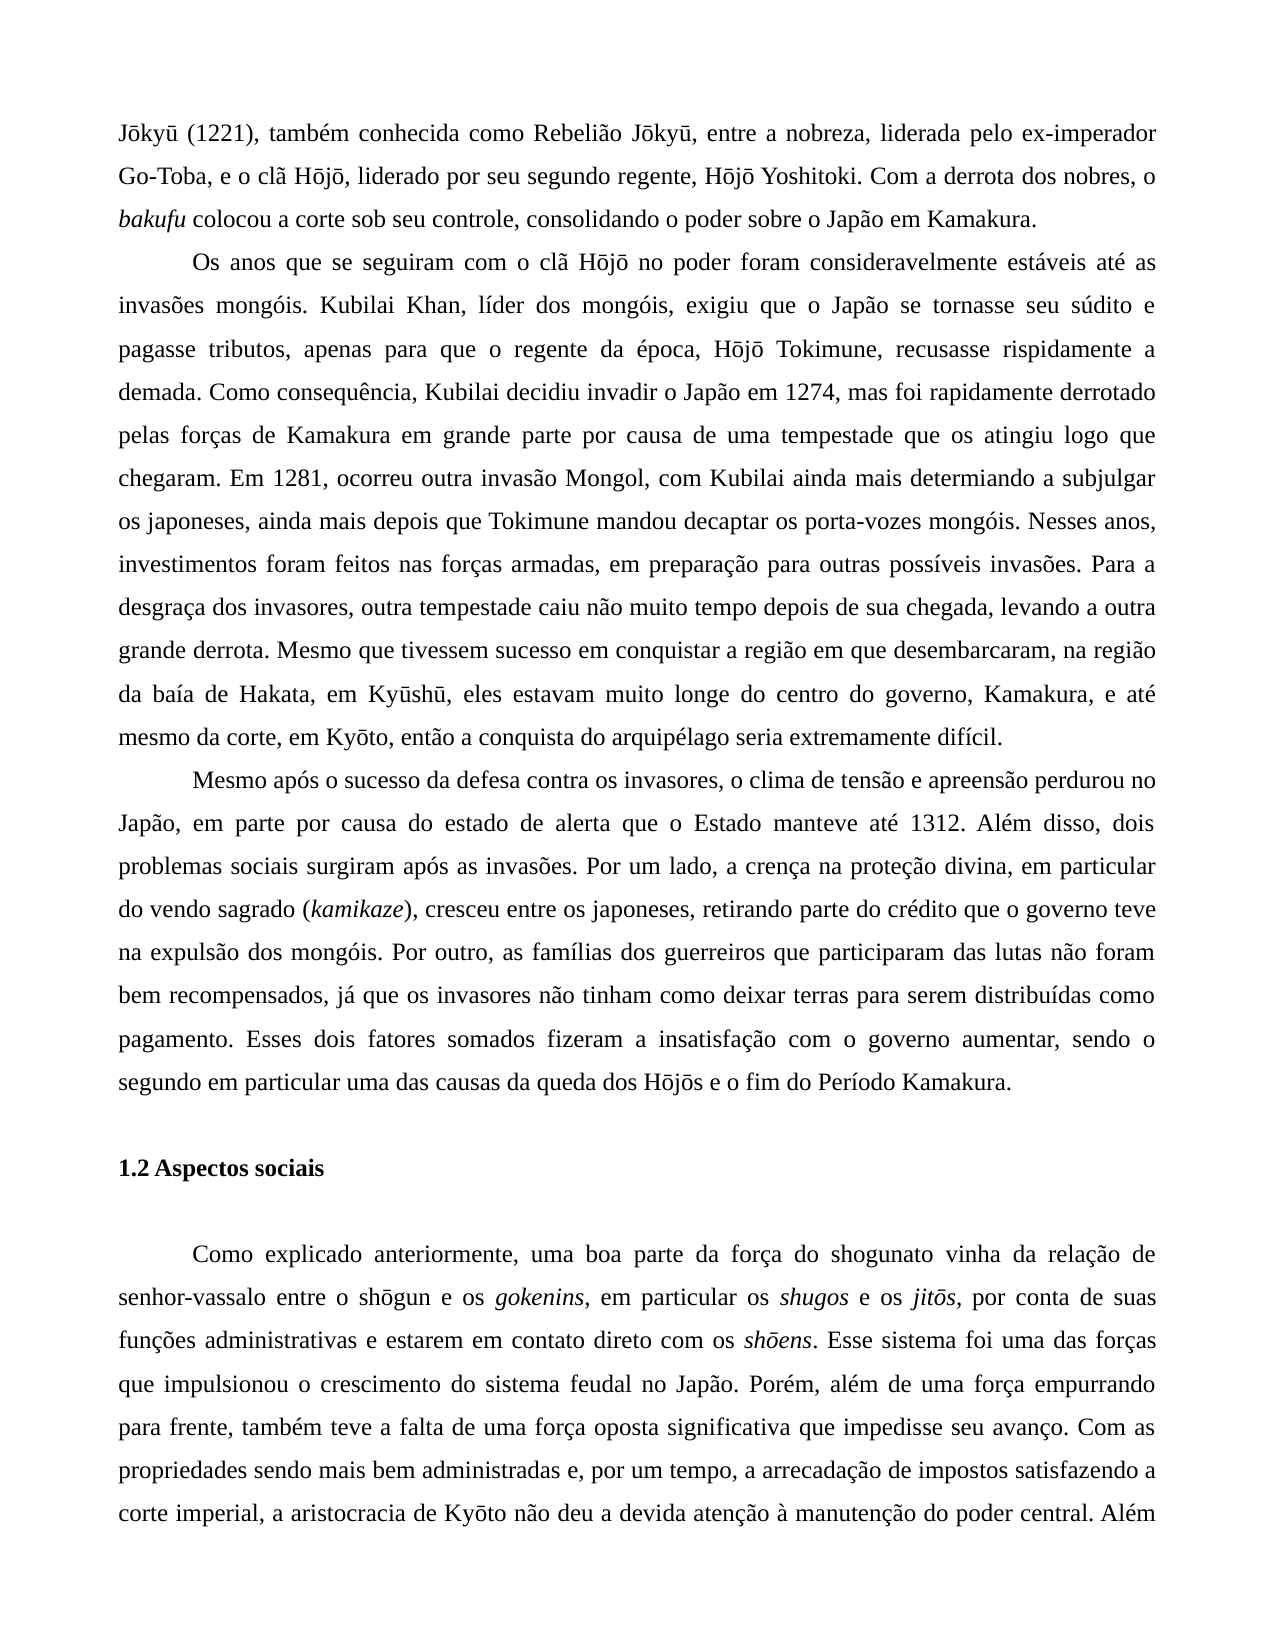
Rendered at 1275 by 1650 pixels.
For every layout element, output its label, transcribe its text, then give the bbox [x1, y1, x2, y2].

text Como explicado anteriormente, uma boa parte da força do shogunato vinha da relação de senhor-vassalo entre o shōgun e os gokenins, em particular os shugos e os jitōs, por conta de suas funções administrativas e estarem em contato direto com os shōens. Esse sistema foi uma das forças que impulsionou o crescimento do sistema feudal no Japão. Porém, além de uma força empurrando para frente, também teve a falta de uma força oposta significativa que impedisse seu avanço. Com as propriedades sendo mais bem administradas e, por um tempo, a arrecadação de impostos satisfazendo a corte imperial, a aristocracia de Kyōto não deu a devida atenção à manutenção do poder central. Além [118, 1239, 1157, 1527]
text Os anos que se seguiram com o clã Hōjō no poder foram consideravelmente estáveis até as invasões mongóis. Kubilai Khan, líder dos mongóis, exigiu que o Japão se tornasse seu súdito e pagasse tributos, apenas para que o regente da época, Hōjō Tokimune, recusasse rispidamente a demada. Como consequência, Kubilai decidiu invadir o Japão em 1274, mas foi rapidamente derrotado pelas forças de Kamakura em grande parte por causa de uma tempestade que os atingiu logo que chegaram. Em 1281, ocorreu outra invasão Mongol, com Kubilai ainda mais determiando a subjulgar os japoneses, ainda mais depois que Tokimune mandou decaptar os porta-vozes mongóis. Nesses anos, investimentos foram feitos nas forças armadas, em preparação para outras possíveis invasões. Para a desgraça dos invasores, outra tempestade caiu não muito tempo depois de sua chegada, levando a outra grande derrota. Mesmo que tivessem sucesso em conquistar a região em que desembarcaram, na região da baía de Hakata, em Kyūshū, eles estavam muito longe do centro do governo, Kamakura, e até mesmo da corte, em Kyōto, então a conquista do arquipélago seria extremamente difícil. [118, 247, 1157, 751]
text Mesmo após o sucesso da defesa contra os invasores, o clima de tensão e apreensão perdurou no Japão, em parte por causa do estado de alerta que o Estado manteve até 1312. Além disso, dois problemas sociais surgiram após as invasões. Por um lado, a crença na proteção divina, em particular do vendo sagrado (kamikaze), cresceu entre os japoneses, retirando parte do crédito que o governo teve na expulsão dos mongóis. Por outro, as famílias dos guerreiros que participaram das lutas não foram bem recompensados, já que os invasores não tinham como deixar terras para serem distribuídas como pagamento. Esses dois fatores somados fizeram a insatisfação com o governo aumentar, sendo o segundo em particular uma das causas da queda dos Hōjōs e o fim do Período Kamakura. [118, 765, 1157, 1096]
text Jōkyū (1221), também conhecida como Rebelião Jōkyū, entre a nobreza, liderada pelo ex-imperador Go-Toba, e o clã Hōjō, liderado por seu segundo regente, Hōjō Yoshitoki. Com a derrota dos nobres, o bakufu colocou a corte sob seu controle, consolidando o poder sobre o Japão em Kamakura. [118, 118, 1157, 233]
text 1.2 Aspectos sociais [118, 1153, 1157, 1182]
